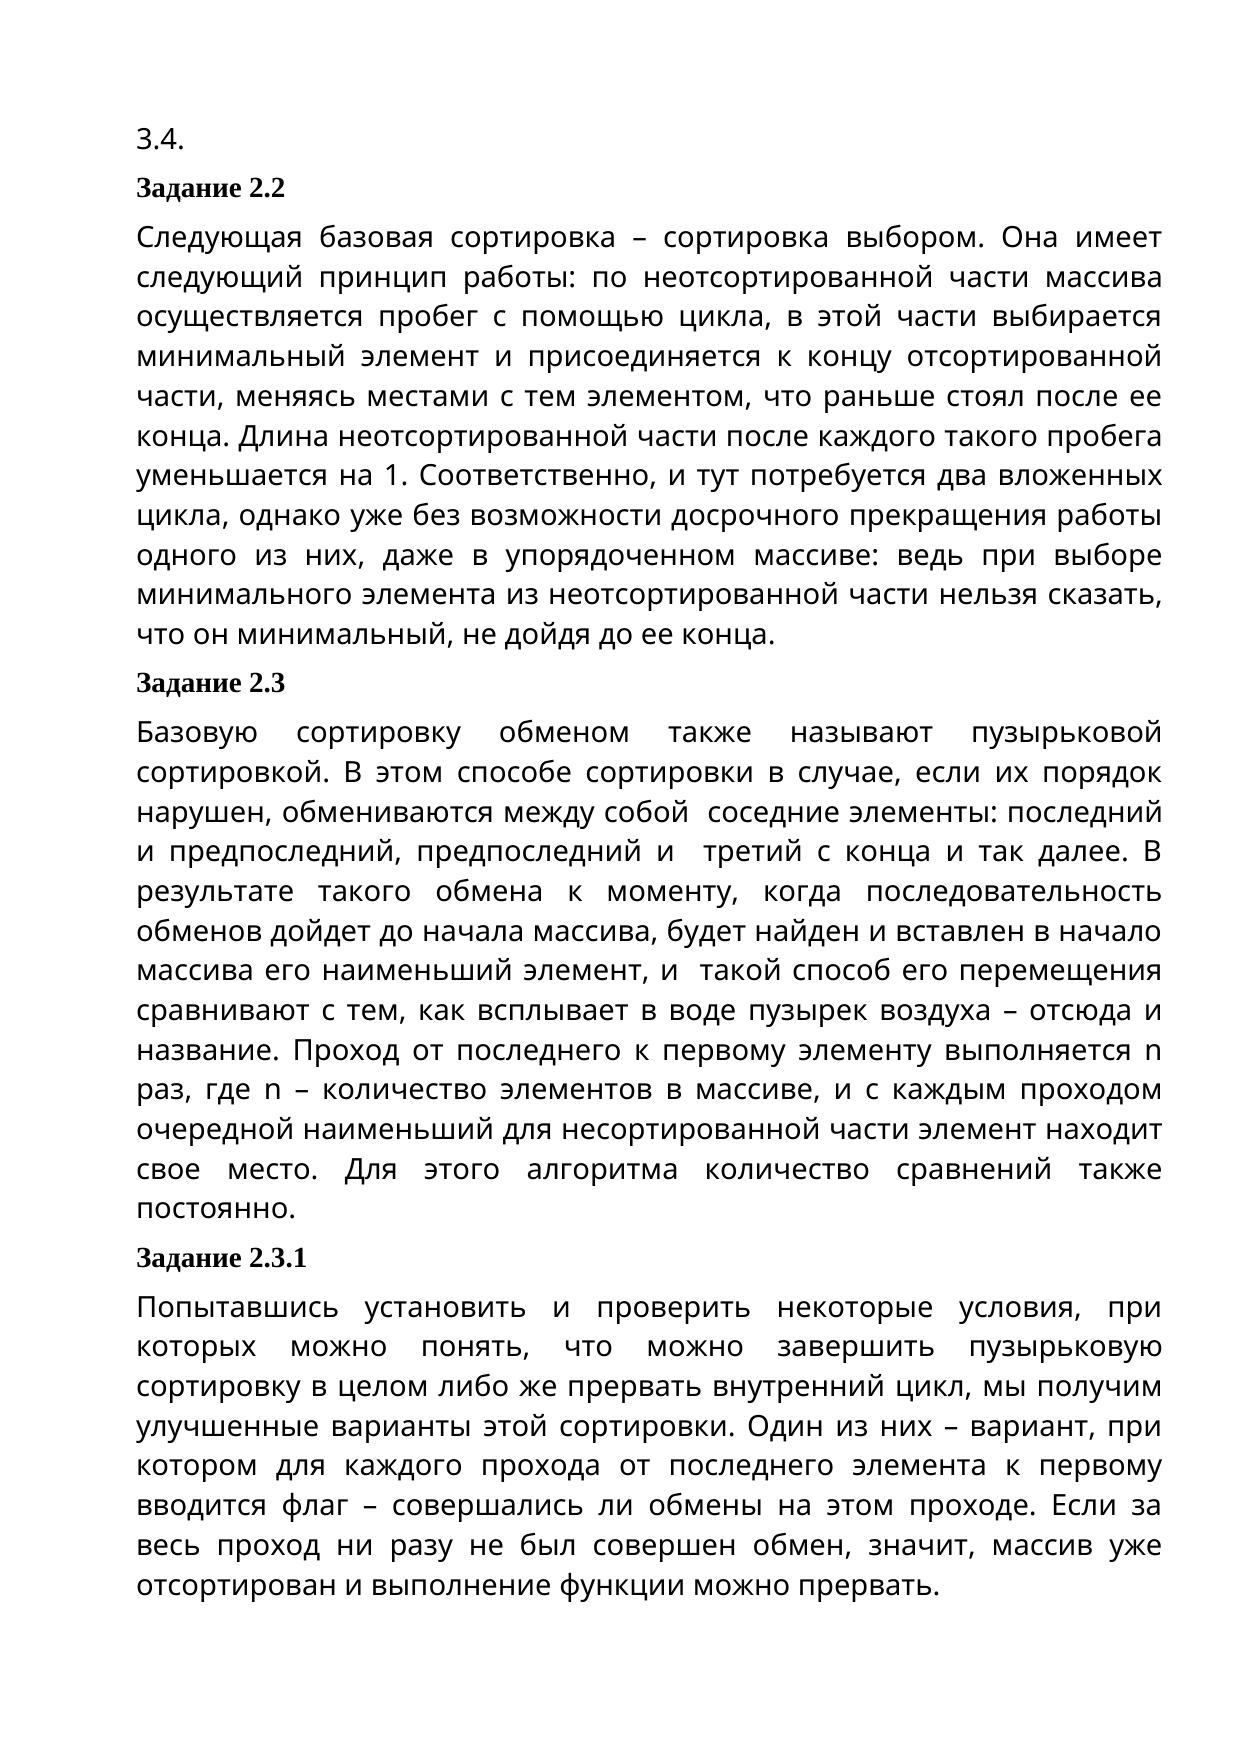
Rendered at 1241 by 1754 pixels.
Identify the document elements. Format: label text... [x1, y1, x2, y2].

text 3.4. [136, 118, 1163, 158]
subtitle Задание 2.3 [136, 665, 1163, 699]
text Базовую сортировку обменом также называют пузырьковой сортировкой. В этом способе сортировки в случае, если их порядок нарушен, обмениваются между собой соседние элементы: последний и предпоследний, предпоследний и третий с конца и так далее. В результате такого обмена к моменту, когда последовательность обменов дойдет до начала массива, будет найден и вставлен в начало массива его наименьший элемент, и такой способ его перемещения сравнивают с тем, как всплывает в воде пузырек воздуха – отсюда и название. Проход от последнего к первому элементу выполняется n раз, где n – количество элементов в массиве, и с каждым проходом очередной наименьший для несортированной части элемент находит свое место. Для этого алгоритма количество сравнений также постоянно. [136, 711, 1163, 1227]
text Следующая базовая сортировка – сортировка выбором. Она имеет следующий принцип работы: по неотсортированной части массива осуществляется пробег с помощью цикла, в этой части выбирается минимальный элемент и присоединяется к концу отсортированной части, меняясь местами с тем элементом, что раньше стоял после ее конца. Длина неотсортированной части после каждого такого пробега уменьшается на 1. Соответственно, и тут потребуется два вложенных цикла, однако уже без возможности досрочного прекращения работы одного из них, даже в упорядоченном массиве: ведь при выборе минимального элемента из неотсортированной части нельзя сказать, что он минимальный, не дойдя до ее конца. [136, 216, 1163, 653]
subtitle Задание 2.3.1 [136, 1240, 1163, 1273]
subtitle Задание 2.2 [136, 170, 1163, 204]
text Попытавшись установить и проверить некоторые условия, при которых можно понять, что можно завершить пузырьковую сортировку в целом либо же прервать внутренний цикл, мы получим улучшенные варианты этой сортировки. Один из них – вариант, при котором для каждого прохода от последнего элемента к первому вводится флаг – совершались ли обмены на этом проходе. Если за весь проход ни разу не был совершен обмен, значит, массив уже отсортирован и выполнение функции можно прервать. [136, 1286, 1163, 1603]
